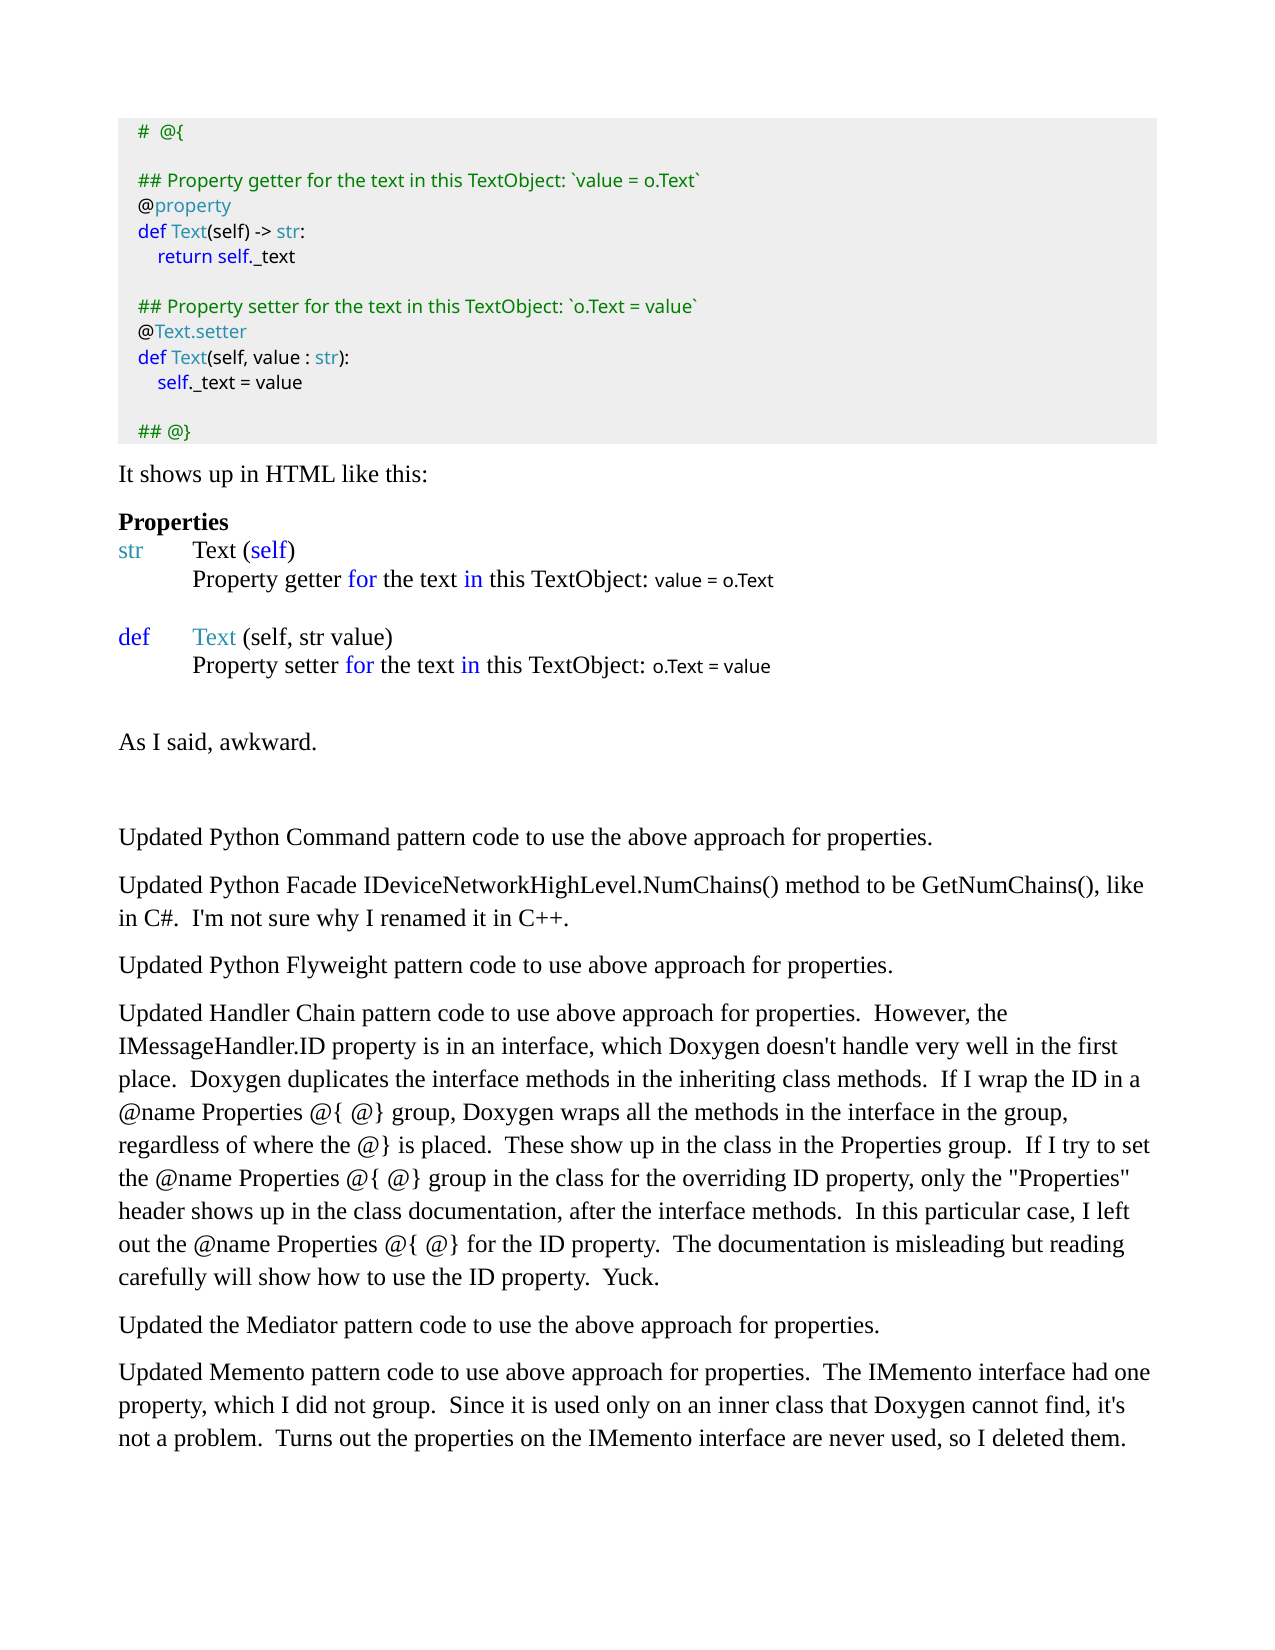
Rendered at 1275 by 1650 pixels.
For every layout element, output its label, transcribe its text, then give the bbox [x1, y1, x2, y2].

text @property [118, 193, 1157, 218]
text ## Property getter for the text in this TextObject: `value = o.Text` [118, 167, 1157, 193]
text It shows up in HTML like this: [118, 459, 1157, 488]
text Updated Memento pattern code to use above approach for properties. The IMemento interface had one property, which I did not group. Since it is used only on an inner class that Doxygen cannot find, it's not a problem. Turns out the properties on the IMemento interface are never used, so I deleted them. [118, 1357, 1157, 1452]
text return self._text [118, 244, 1157, 269]
text self._text = value [118, 369, 1157, 395]
text @Text.setter [118, 318, 1157, 344]
text As I said, awkward. [118, 727, 1157, 756]
text Property setter for the text in this TextObject: o.Text = value [118, 651, 1157, 679]
text Updated Handler Chain pattern code to use above approach for properties. However, the IMessageHandler.ID property is in an interface, which Doxygen doesn't handle very well in the first place. Doxygen duplicates the interface methods in the inheriting class methods. If I wrap the ID in a @name Properties @{ @} group, Doxygen wraps all the methods in the interface in the group, regardless of where the @} is placed. These show up in the class in the Properties group. If I try to set the @name Properties @{ @} group in the class for the overriding ID property, only the "Properties" header shows up in the class documentation, after the interface methods. In this particular case, I left out the @name Properties @{ @} for the ID property. The documentation is misleading but reading carefully will show how to use the ID property. Yuck. [118, 998, 1157, 1291]
text Updated Python Command pattern code to use the above approach for properties. [118, 822, 1157, 851]
text def Text (self, str value) [118, 622, 1157, 651]
text # @{ [118, 118, 1157, 144]
text Property getter for the text in this TextObject: value = o.Text [118, 564, 1157, 593]
text def Text(self) -> str: [118, 218, 1157, 244]
text Updated Python Facade IDeviceNetworkHighLevel.NumChains() method to be GetNumChains(), like in C#. I'm not sure why I renamed it in C++. [118, 870, 1157, 932]
text Updated the Mediator pattern code to use the above approach for properties. [118, 1310, 1157, 1338]
text ## @} [118, 419, 1157, 444]
text Properties [118, 507, 1157, 536]
text ## Property setter for the text in this TextObject: `o.Text = value` [118, 293, 1157, 318]
text Updated Python Flyweight pattern code to use above approach for properties. [118, 950, 1157, 979]
text str Text (self) [118, 536, 1157, 564]
text def Text(self, value : str): [118, 344, 1157, 369]
